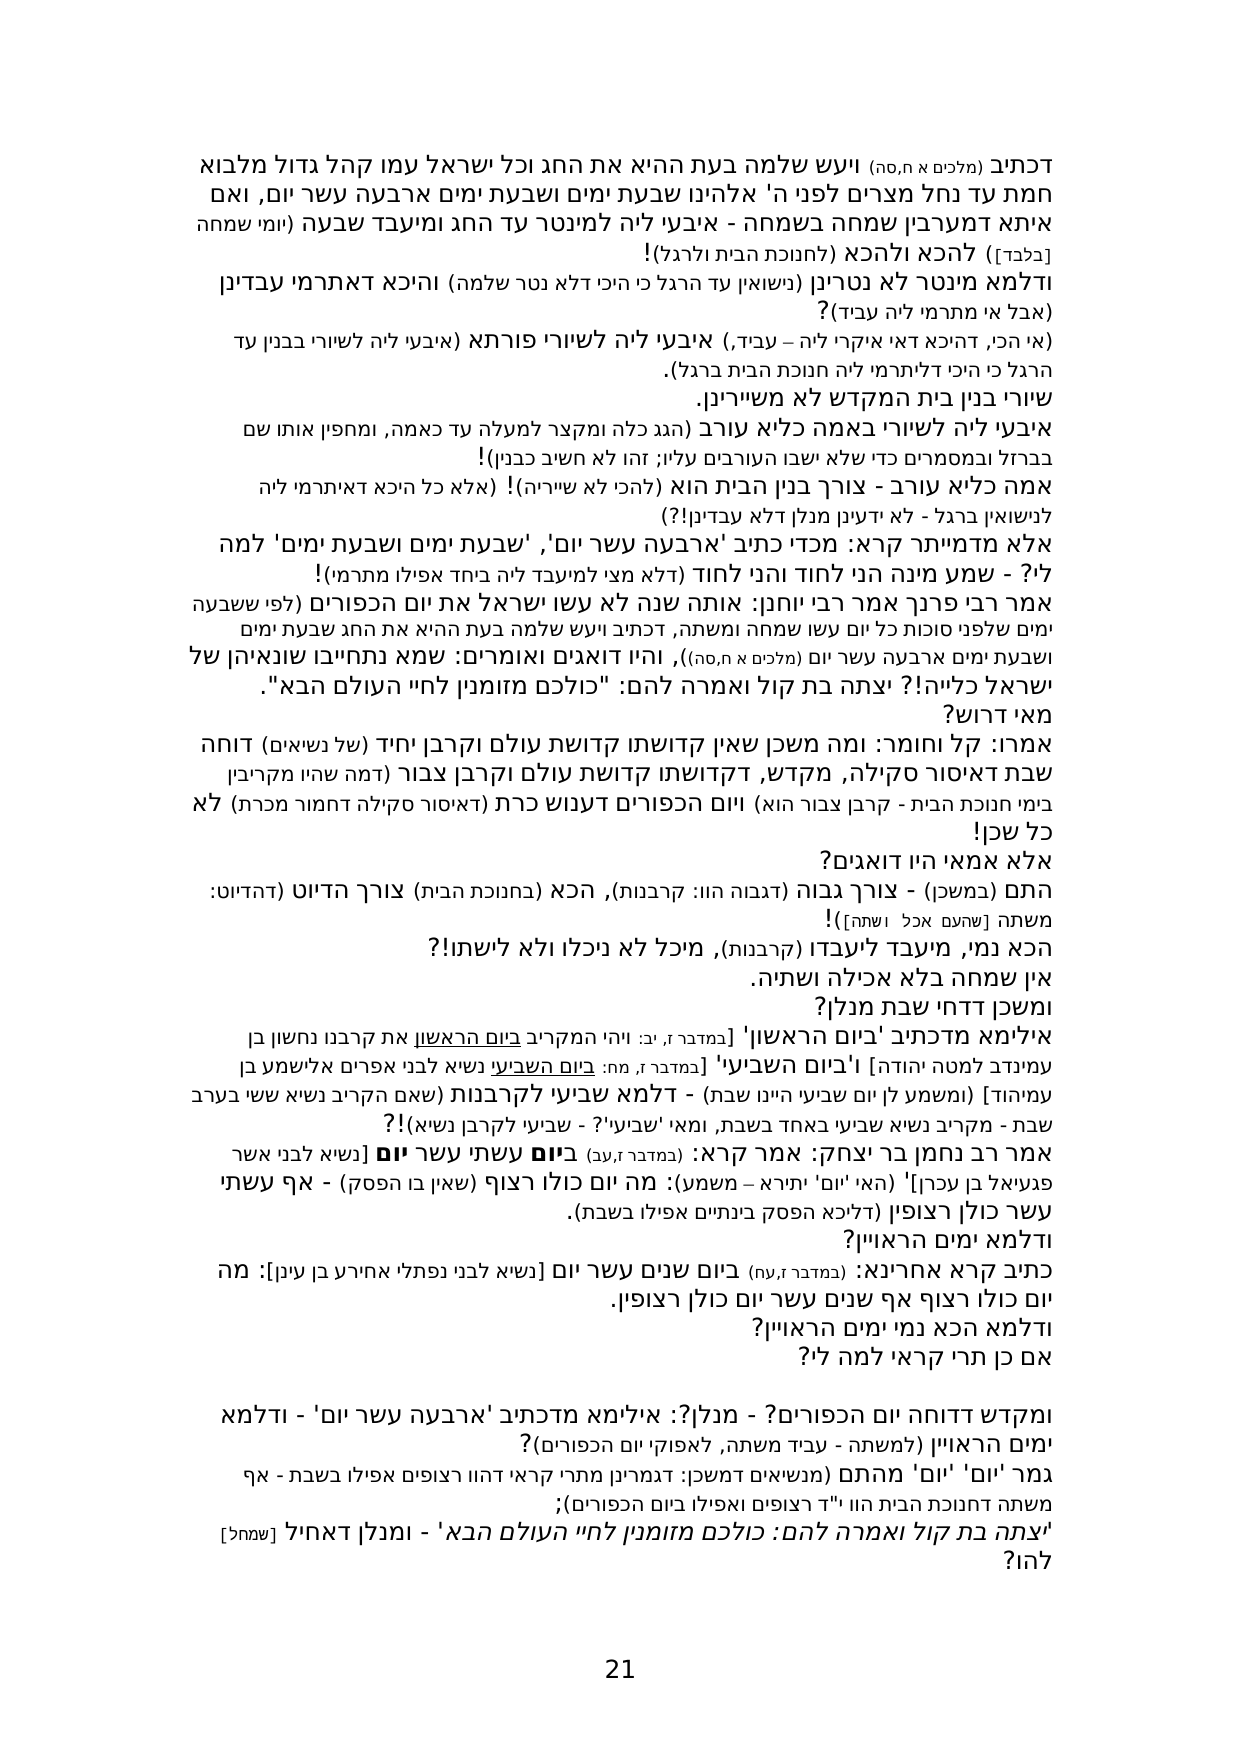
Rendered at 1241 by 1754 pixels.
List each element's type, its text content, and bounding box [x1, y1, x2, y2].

text אמרו: קל וחומר: ומה משכן שאין קדושתו קדושת עולם וקרבן יחיד (של נשיאים) דוחה שבת דאיסור סקילה, מקדש, דקדושתו קדושת עולם וקרבן צבור (דמה שהיו מקריבין בימי חנוכת הבית - קרבן צבור הוא) ויום הכפורים דענוש כרת (דאיסור סקילה דחמור מכרת) לא כל שכן! [187, 729, 1053, 846]
text הכא נמי, מיעבד ליעבדו (קרבנות), מיכל לא ניכלו ולא לישתו!? [187, 934, 1053, 963]
text כתיב קרא אחרינא: (במדבר ז,עח) ביום שנים עשר יום [נשיא לבני נפתלי אחירע בן עינן]: מה יום כולו רצוף אף שנים עשר יום כולן רצופין. [187, 1255, 1053, 1313]
text מאי דרוש? [187, 700, 1053, 729]
text התם (במשכן) - צורך גבוה (דגבוה הוו: קרבנות), הכא (בחנוכת הבית) צורך הדיוט (דהדיוט: משתה [שהעם אכל ושתה])! [187, 875, 1053, 934]
text דכתיב (מלכים א ח,סה) ויעש שלמה בעת ההיא את החג וכל ישראל עמו קהל גדול מלבוא חמת עד נחל מצרים לפני ה' אלהינו שבעת ימים ושבעת ימים ארבעה עשר יום, ואם איתא דמערבין שמחה בשמחה - איבעי ליה למינטר עד החג ומיעבד שבעה (יומי שמחה [בלבד]) להכא ולהכא (לחנוכת הבית ולרגל)! [187, 150, 1053, 267]
text אמר רבי פרנך אמר רבי יוחנן: אותה שנה לא עשו ישראל את יום הכפורים (לפי ששבעה ימים שלפני סוכות כל יום עשו שמחה ומשתה, דכתיב ויעש שלמה בעת ההיא את החג שבעת ימים ושבעת ימים ארבעה עשר יום (מלכים א ח,סה)), והיו דואגים ואומרים: שמא נתחייבו שונאיהן של ישראל כלייה!? יצתה בת קול ואמרה להם: "כולכם מזומנין לחיי העולם הבא". [187, 588, 1053, 700]
text ודלמא הכא נמי ימים הראויין? [187, 1313, 1053, 1342]
text אמה כליא עורב - צורך בנין הבית הוא (להכי לא שייריה)! (אלא כל היכא דאיתרמי ליה לנישואין ברגל - לא ידעינן מנלן דלא עבדינן!?) [187, 471, 1053, 529]
text אלא מדמייתר קרא: מכדי כתיב 'ארבעה עשר יום', 'שבעת ימים ושבעת ימים' למה לי? - שמע מינה הני לחוד והני לחוד (דלא מצי למיעבד ליה ביחד אפילו מתרמי)! [187, 529, 1053, 588]
text אמר רב נחמן בר יצחק: אמר קרא: (במדבר ז,עב) ביום עשתי עשר יום [נשיא לבני אשר פגעיאל בן עכרן]' (האי 'יום' יתירא – משמע): מה יום כולו רצוף (שאין בו הפסק) - אף עשתי עשר כולן רצופין (דליכא הפסק בינתיים אפילו בשבת). [187, 1138, 1053, 1226]
text אין שמחה בלא אכילה ושתיה. [187, 963, 1053, 992]
text (אי הכי, דהיכא דאי איקרי ליה – עביד,) איבעי ליה לשיורי פורתא (איבעי ליה לשיורי בבנין עד הרגל כי היכי דליתרמי ליה חנוכת הבית ברגל). [187, 325, 1053, 384]
text שיורי בנין בית המקדש לא משיירינן. [187, 384, 1053, 413]
text ודלמא מינטר לא נטרינן (נישואין עד הרגל כי היכי דלא נטר שלמה) והיכא דאתרמי עבדינן (אבל אי מתרמי ליה עביד)? [187, 267, 1053, 325]
text ומשכן דדחי שבת מנלן? [187, 992, 1053, 1021]
text אם כן תרי קראי למה לי? [187, 1342, 1053, 1372]
text ודלמא ימים הראויין? [187, 1226, 1053, 1255]
text 'יצתה בת קול ואמרה להם: כולכם מזומנין לחיי העולם הבא' - ומנלן דאחיל [שמחל] להו? [187, 1517, 1053, 1576]
text אילימא מדכתיב 'ביום הראשון' [במדבר ז, יב: ויהי המקריב ביום הראשון את קרבנו נחשון בן עמינדב למטה יהודה] ו'ביום השביעי' [במדבר ז, מח: ביום השביעי נשיא לבני אפרים אלישמע בן עמיהוד] (ומשמע לן יום שביעי היינו שבת) - דלמא שביעי לקרבנות (שאם הקריב נשיא ששי בערב שבת - מקריב נשיא שביעי באחד בשבת, ומאי 'שביעי'? - שביעי לקרבן נשיא)!? [187, 1021, 1053, 1138]
text איבעי ליה לשיורי באמה כליא עורב (הגג כלה ומקצר למעלה עד כאמה, ומחפין אותו שם בברזל ובמסמרים כדי שלא ישבו העורבים עליו; זהו לא חשיב כבנין)! [187, 413, 1053, 471]
text גמר 'יום' 'יום' מהתם (מנשיאים דמשכן: דגמרינן מתרי קראי דהוו רצופים אפילו בשבת - אף משתה דחנוכת הבית הוו י"ד רצופים ואפילו ביום הכפורים); [187, 1459, 1053, 1517]
text אלא אמאי היו דואגים? [187, 846, 1053, 875]
text ומקדש דדוחה יום הכפורים? - מנלן?: אילימא מדכתיב 'ארבעה עשר יום' - ודלמא ימים הראויין (למשתה - עביד משתה, לאפוקי יום הכפורים)? [187, 1400, 1053, 1459]
